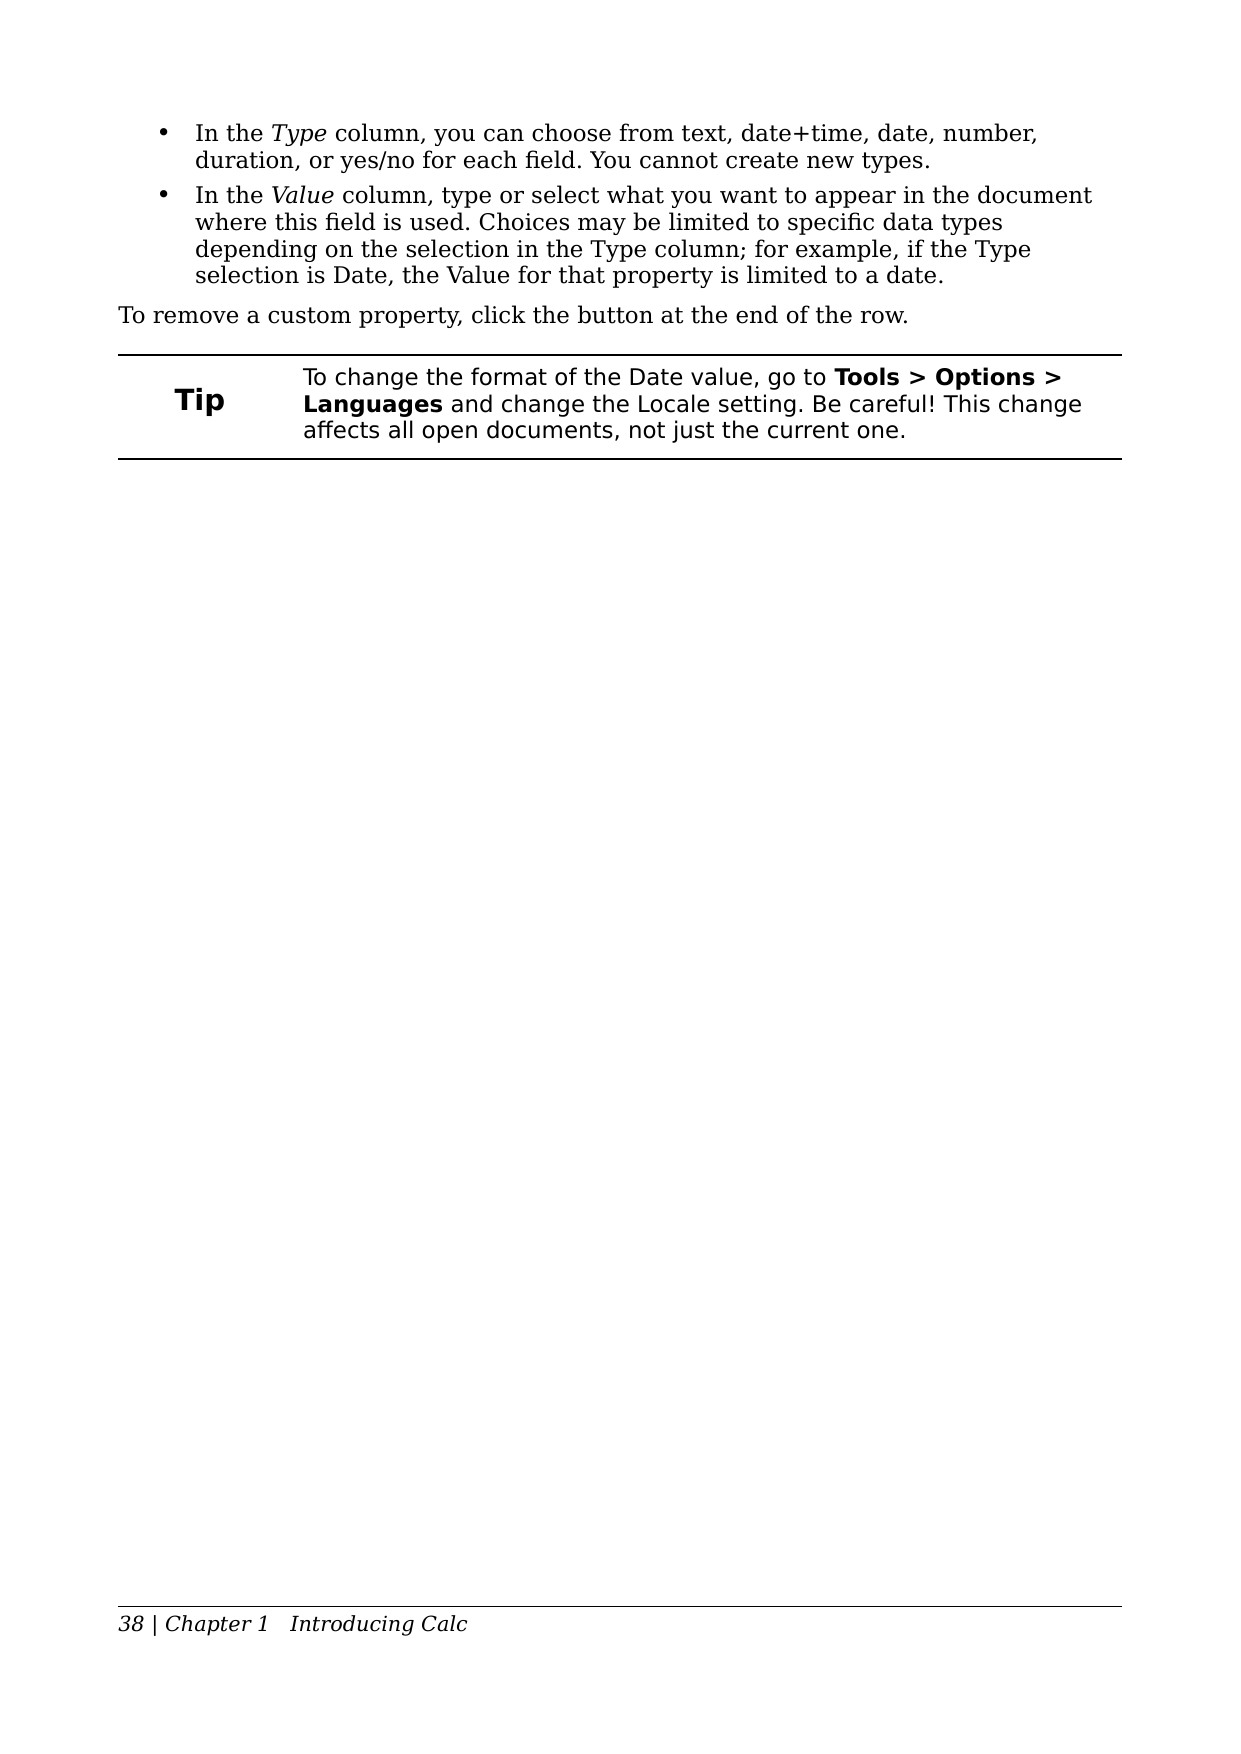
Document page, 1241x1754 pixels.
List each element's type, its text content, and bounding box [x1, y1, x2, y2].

list In the Value column, type or select what you want to appear in the document where this field is used. Choices may be limited to specific data types depending on the selection in the Type column; for example, if the Type selection is Date, the Value for that property is limited to a date. [156, 180, 1122, 289]
table_header To change the format of the Date value, go to Tools > Options > Languages and change the Locale setting. Be careful! This change affects all open documents, not just the current one. [281, 356, 1122, 457]
text To remove a custom property, click the button at the end of the row. [118, 302, 1122, 328]
list In the Type column, you can choose from text, date+time, date, number, duration, or yes/no for each field. You cannot create new types. [156, 118, 1122, 174]
table_header Tip [118, 356, 281, 457]
